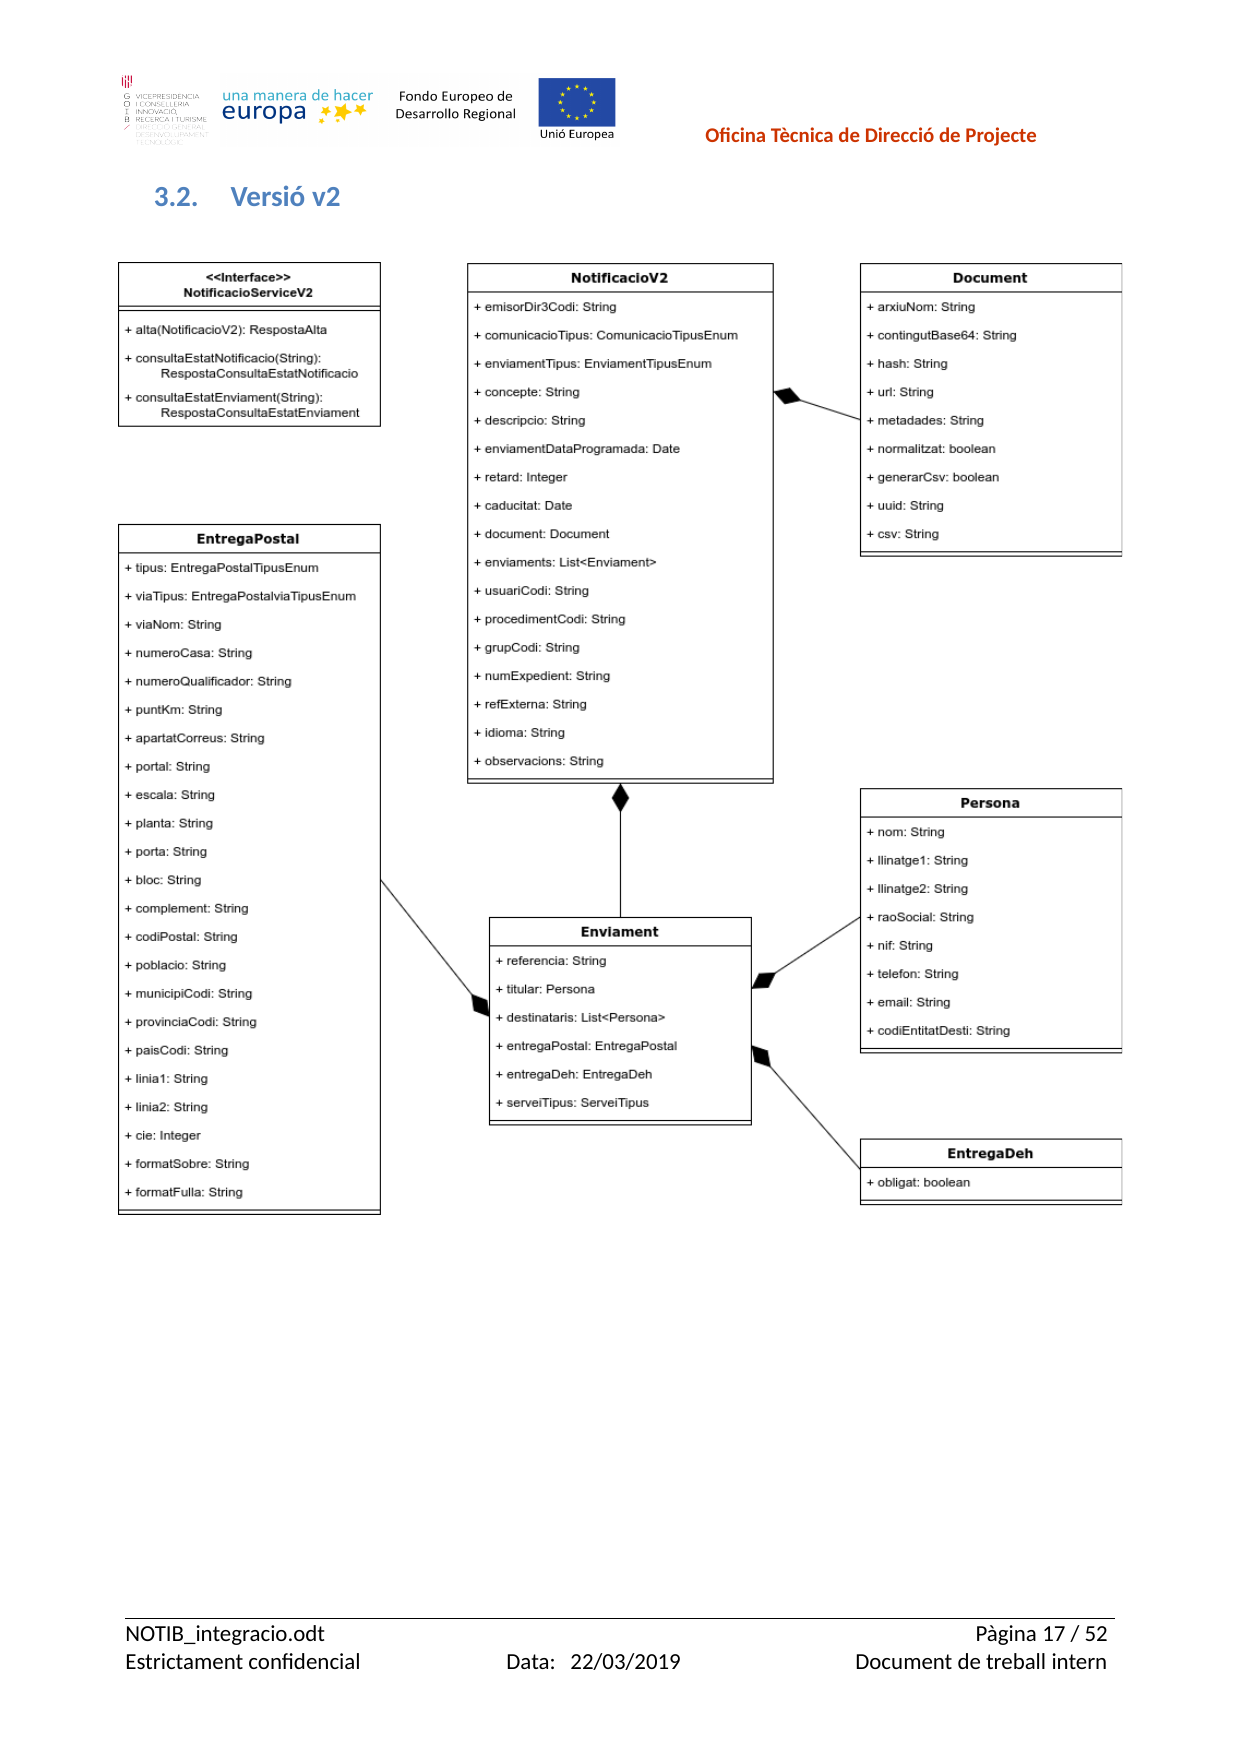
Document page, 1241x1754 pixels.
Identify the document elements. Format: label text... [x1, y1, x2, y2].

picture [118, 262, 1123, 1215]
subtitle Versió v2 [153, 178, 1122, 213]
picture [219, 73, 621, 147]
picture [118, 73, 213, 147]
